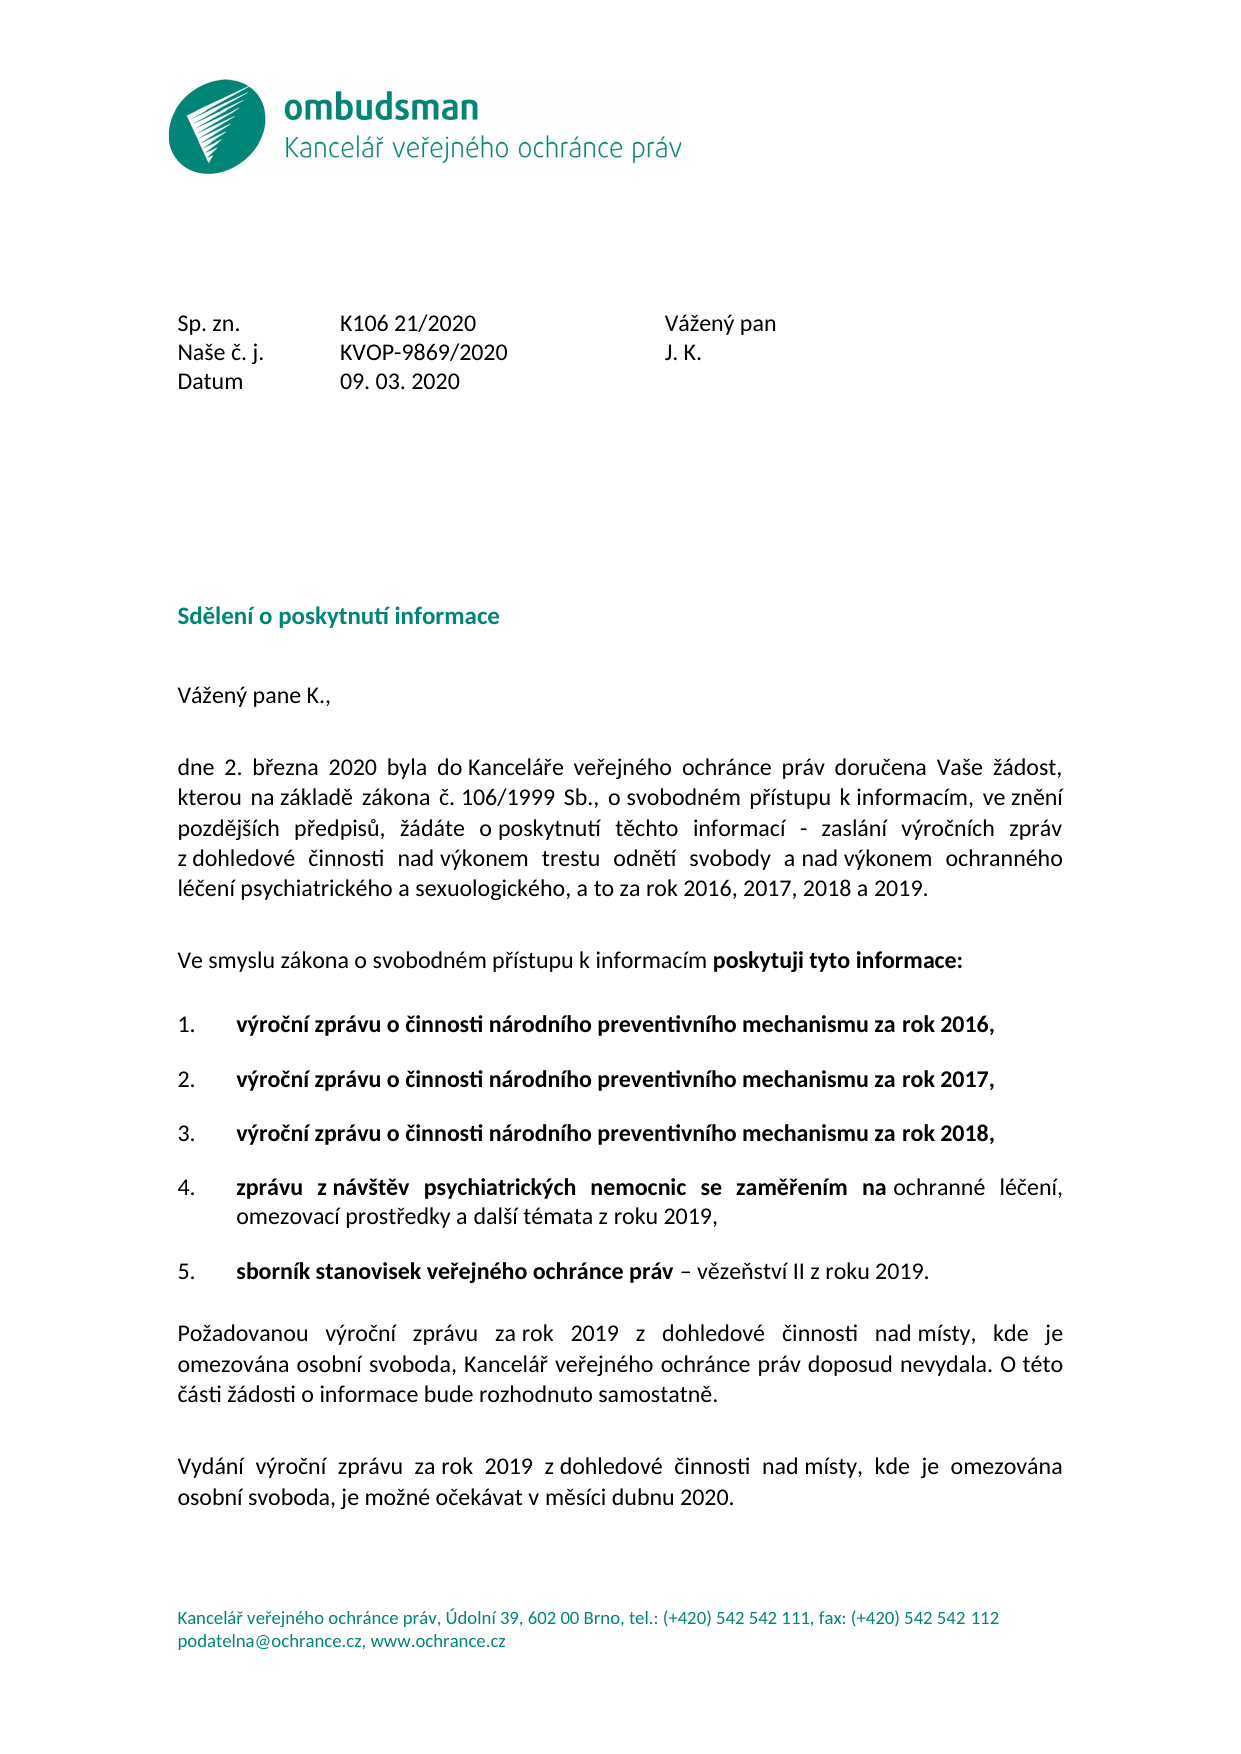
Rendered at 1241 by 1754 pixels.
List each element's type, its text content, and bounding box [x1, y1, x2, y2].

table_header Sp. zn. Naše č. j. Datum [177, 249, 340, 542]
table_header Vážený pan J. K. [665, 249, 1085, 542]
text Požadovanou výroční zprávu za rok 2019 z dohledové činnosti nad místy, kde je omezována osobní svoboda, Kancelář veřejného ochránce práv doposud nevydala. O této části žádosti o informace bude rozhodnuto samostatně. [177, 1318, 1063, 1408]
text Vážený pane K., [177, 680, 1063, 709]
text Ve smyslu zákona o svobodném přístupu k informacím poskytuji tyto informace: [177, 946, 1063, 975]
text dne 2. března 2020 byla do Kanceláře veřejného ochránce práv doručena Vaše žádost, kterou na základě zákona č. 106/1999 Sb., o svobodném přístupu k informacím, ve znění pozdějších předpisů, žádáte o poskytnutí těchto informací - zaslání výročních zpráv z dohledové činnosti nad výkonem trestu odnětí svobody a nad výkonem ochranného léčení psychiatrického a sexuologického, a to za rok 2016, 2017, 2018 a 2019. [177, 752, 1063, 903]
list zprávu z návštěv psychiatrických nemocnic se zaměřením na ochranné léčení, omezovací prostředky a další témata z roku 2019, [177, 1172, 1063, 1231]
subtitle Sdělení o poskytnutí informace [177, 600, 1063, 631]
text Vydání výroční zprávu za rok 2019 z dohledové činnosti nad místy, kde je omezována osobní svoboda, je možné očekávat v měsíci dubnu 2020. [177, 1451, 1063, 1511]
list sborník stanovisek veřejného ochránce práv – vězeňství II z roku 2019. [177, 1256, 1063, 1285]
list výroční zprávu o činnosti národního preventivního mechanismu za rok 2016, [177, 1009, 1063, 1039]
list výroční zprávu o činnosti národního preventivního mechanismu za rok 2018, [177, 1118, 1063, 1147]
table_header K106 21/2020 KVOP-9869/2020 09. 03. 2020 [340, 249, 664, 542]
list výroční zprávu o činnosti národního preventivního mechanismu za rok 2017, [177, 1064, 1063, 1093]
